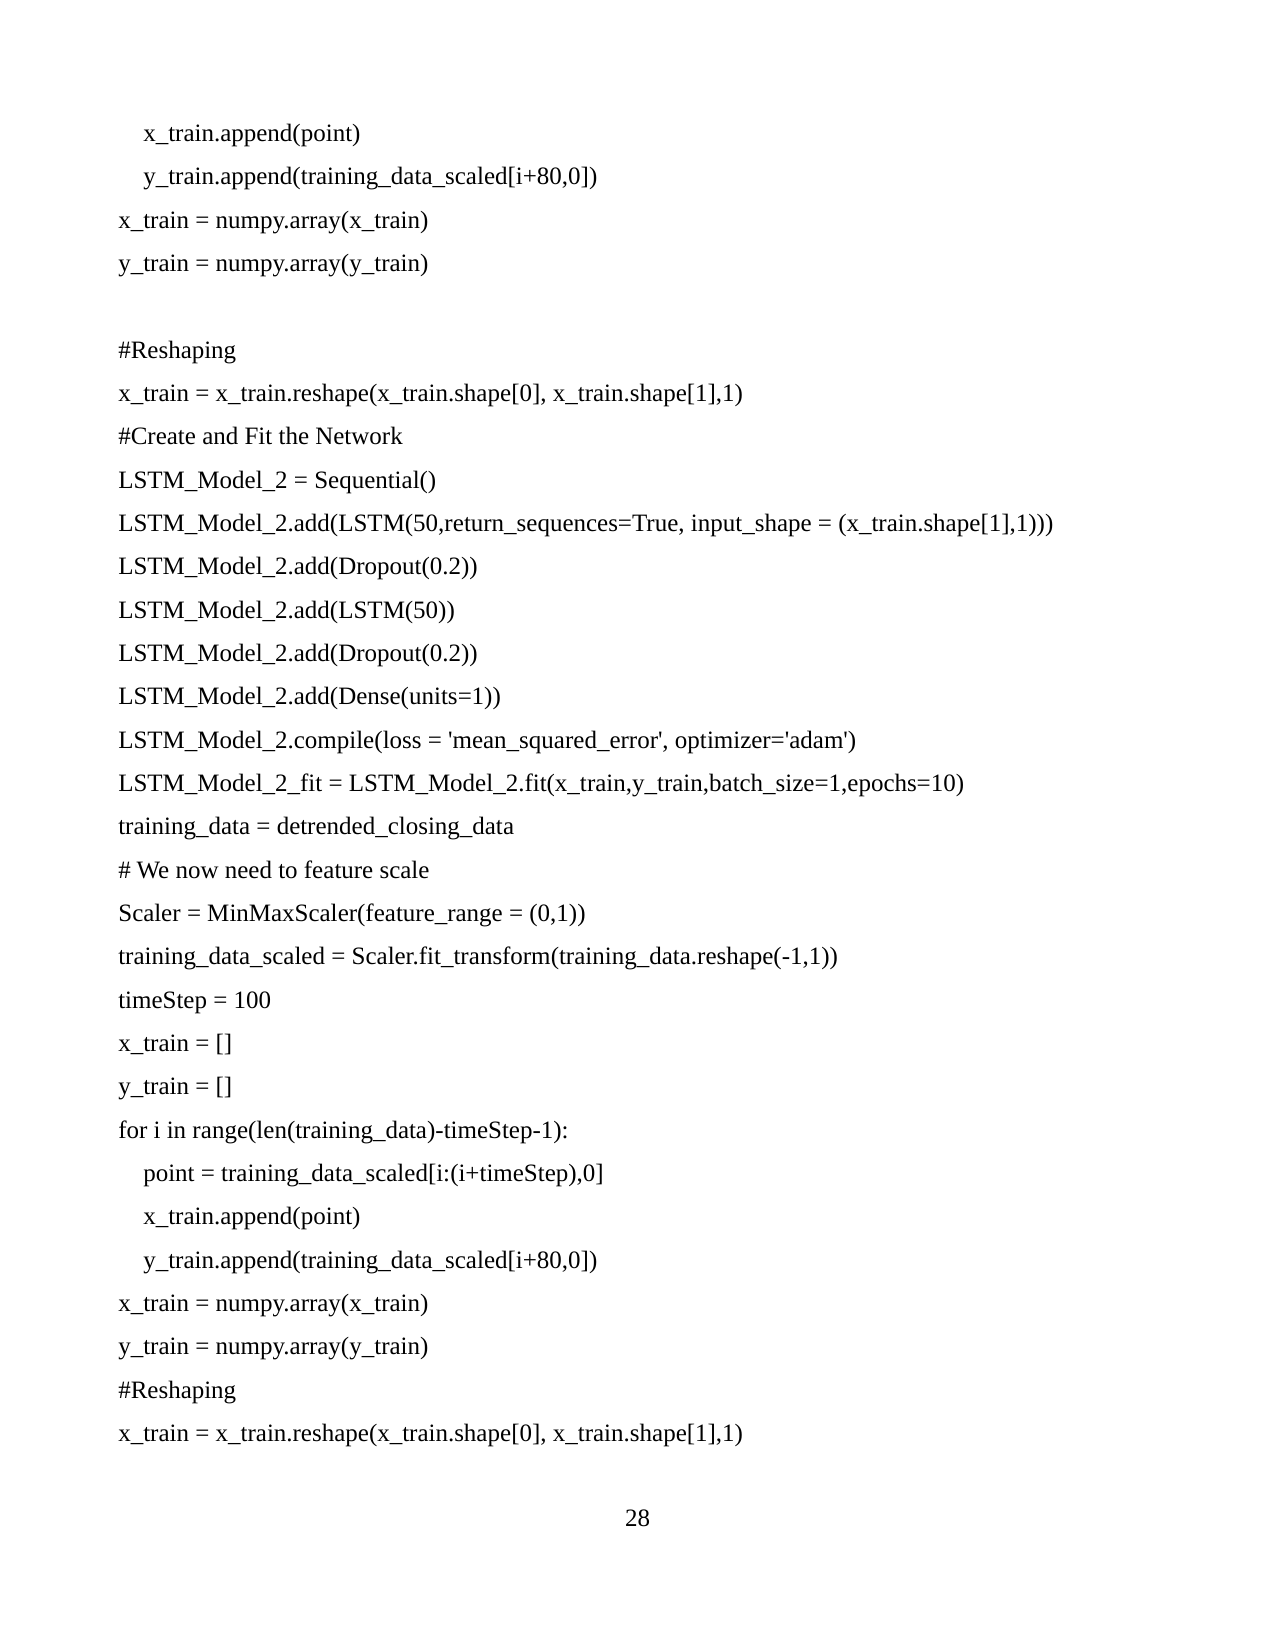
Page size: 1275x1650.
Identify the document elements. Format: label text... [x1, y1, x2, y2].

text LSTM_Model_2.add(Dropout(0.2)) [118, 551, 1157, 580]
text y_train = numpy.array(y_train) [118, 1331, 1157, 1360]
text LSTM_Model_2_fit = LSTM_Model_2.fit(x_train,y_train,batch_size=1,epochs=10) [118, 768, 1157, 797]
text LSTM_Model_2 = Sequential() [118, 465, 1157, 493]
text x_train = [] [118, 1028, 1157, 1057]
text x_train = x_train.reshape(x_train.shape[0], x_train.shape[1],1) [118, 378, 1157, 407]
text # We now need to feature scale [118, 855, 1157, 883]
text LSTM_Model_2.compile(loss = 'mean_squared_error', optimizer='adam') [118, 725, 1157, 753]
text for i in range(len(training_data)-timeStep-1): [118, 1115, 1157, 1143]
text point = training_data_scaled[i:(i+timeStep),0] [118, 1158, 1157, 1187]
text y_train = [] [118, 1071, 1157, 1100]
text training_data = detrended_closing_data [118, 811, 1157, 840]
text #Reshaping [118, 1375, 1157, 1403]
text x_train = x_train.reshape(x_train.shape[0], x_train.shape[1],1) [118, 1418, 1157, 1447]
text timeStep = 100 [118, 985, 1157, 1013]
text LSTM_Model_2.add(Dropout(0.2)) [118, 638, 1157, 667]
text training_data_scaled = Scaler.fit_transform(training_data.reshape(-1,1)) [118, 941, 1157, 970]
text #Reshaping [118, 335, 1157, 363]
text x_train = numpy.array(x_train) [118, 205, 1157, 233]
text x_train.append(point) [118, 118, 1157, 147]
text LSTM_Model_2.add(Dense(units=1)) [118, 681, 1157, 710]
text y_train = numpy.array(y_train) [118, 248, 1157, 277]
text LSTM_Model_2.add(LSTM(50)) [118, 595, 1157, 623]
text x_train = numpy.array(x_train) [118, 1288, 1157, 1317]
text LSTM_Model_2.add(LSTM(50,return_sequences=True, input_shape = (x_train.shape[1],1))) [118, 508, 1157, 537]
text Scaler = MinMaxScaler(feature_range = (0,1)) [118, 898, 1157, 927]
text #Create and Fit the Network [118, 421, 1157, 450]
text y_train.append(training_data_scaled[i+80,0]) [118, 161, 1157, 190]
text x_train.append(point) [118, 1201, 1157, 1230]
text y_train.append(training_data_scaled[i+80,0]) [118, 1245, 1157, 1273]
